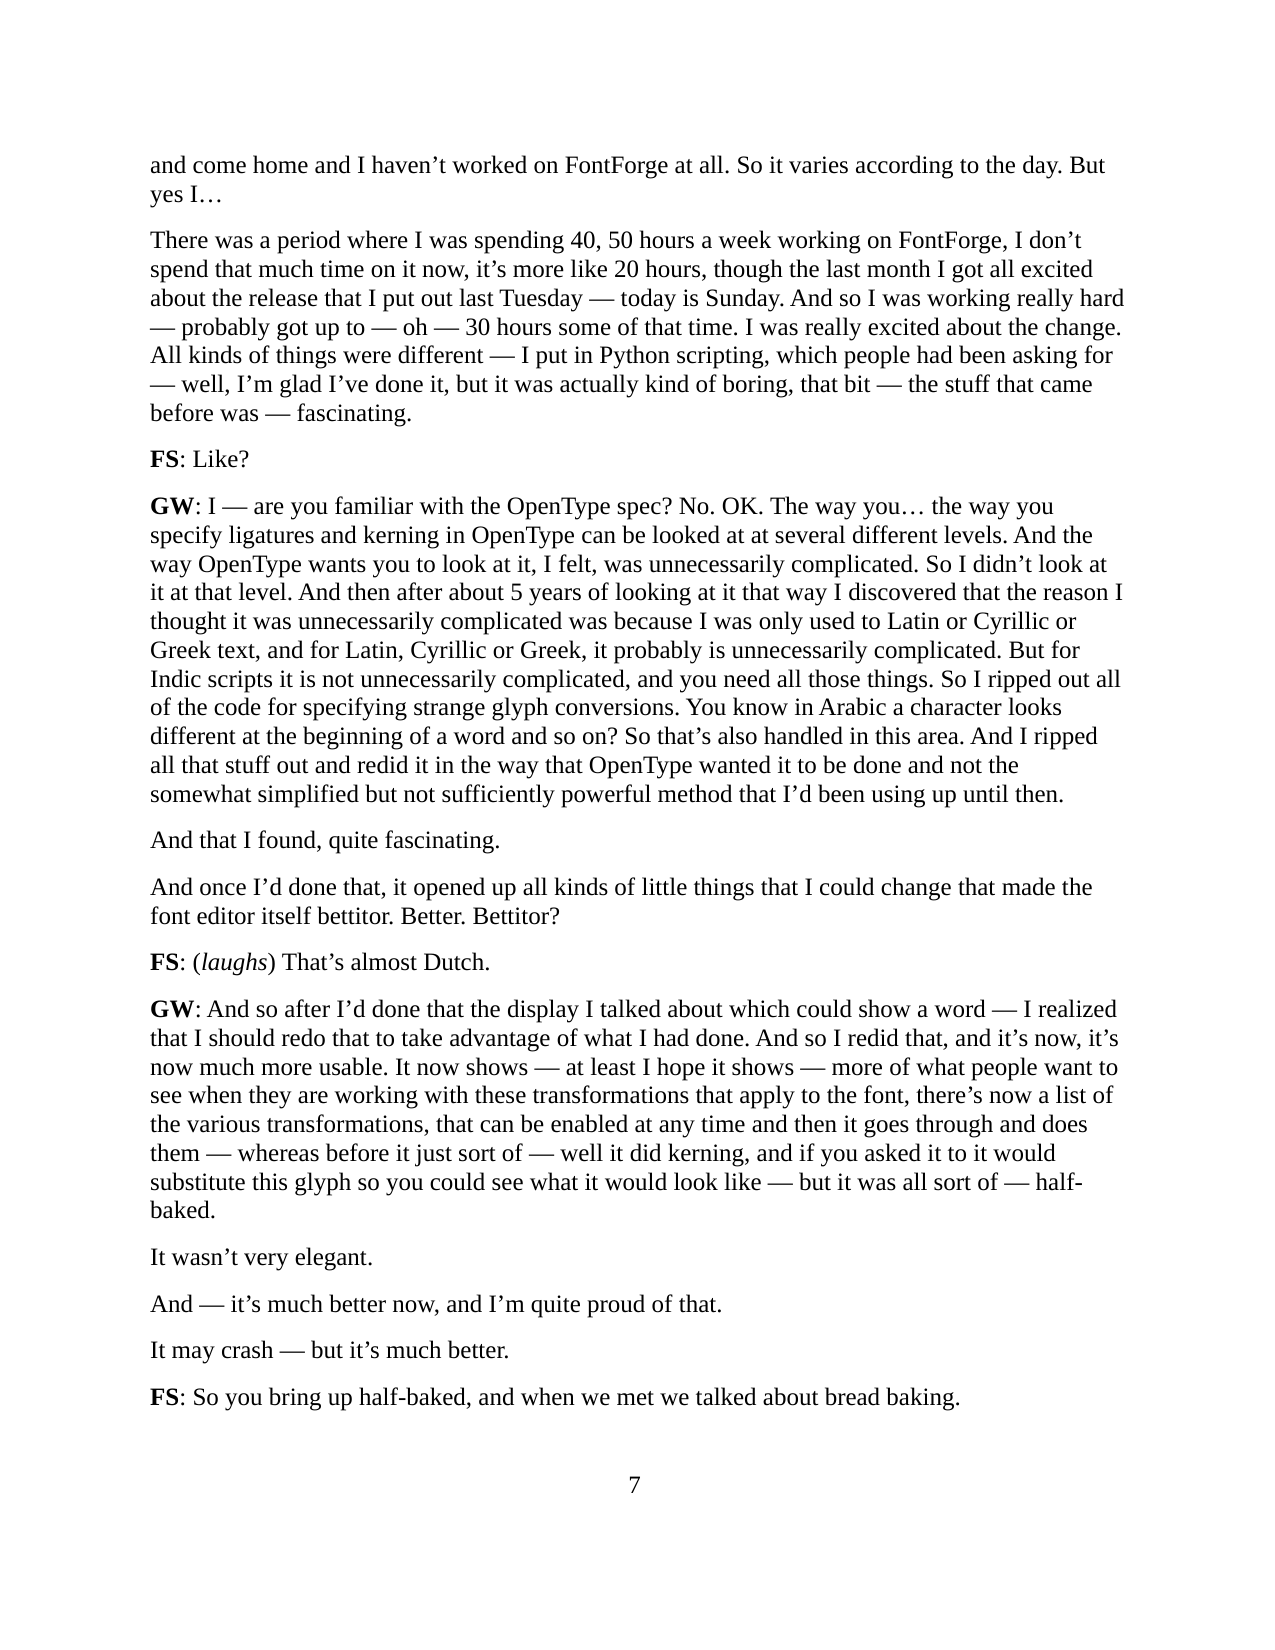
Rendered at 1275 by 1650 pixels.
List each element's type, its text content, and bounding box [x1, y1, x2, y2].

text And that I found, quite fascinating. [150, 825, 1125, 854]
text GW: I — are you familiar with the OpenType spec? No. OK. The way you… the way you specify ligatures and kerning in OpenType can be looked at at several different levels. And the way OpenType wants you to look at it, I felt, was unnecessarily complicated. So I didn’t look at it at that level. And then after about 5 years of looking at it that way I discovered that the reason I thought it was unnecessarily complicated was because I was only used to Latin or Cyrillic or Greek text, and for Latin, Cyrillic or Greek, it probably is unnecessarily complicated. But for Indic scripts it is not unnecessarily complicated, and you need all those things. So I ripped out all of the code for specifying strange glyph conversions. You know in Arabic a character looks different at the beginning of a word and so on? So that’s also handled in this area. And I ripped all that stuff out and redid it in the way that OpenType wanted it to be done and not the somewhat simplified but not sufficiently powerful method that I’d been using up until then. [150, 491, 1125, 807]
text And — it’s much better now, and I’m quite proud of that. [150, 1289, 1125, 1317]
text FS: Like? [150, 444, 1125, 473]
text And once I’d done that, it opened up all kinds of little things that I could change that made the font editor itself bettitor. Better. Bettitor? [150, 872, 1125, 929]
text There was a period where I was spending 40, 50 hours a week working on FontForge, I don’t spend that much time on it now, it’s more like 20 hours, though the last month I got all excited about the release that I put out last Tuesday — today is Sunday. And so I was working really hard — probably got up to — oh — 30 hours some of that time. I was really excited about the change. All kinds of things were different — I put in Python scripting, which people had been asking for — well, I’m glad I’ve done it, but it was actually kind of boring, that bit — the stuff that came before was — fascinating. [150, 225, 1125, 427]
text FS: So you bring up half-baked, and when we met we talked about bread baking. [150, 1382, 1125, 1411]
text and come home and I haven’t worked on FontForge at all. So it varies according to the day. But yes I… [150, 150, 1125, 207]
text GW: And so after I’d done that the display I talked about which could show a word — I realized that I should redo that to take advantage of what I had done. And so I redid that, and it’s now, it’s now much more usable. It now shows — at least I hope it shows — more of what people want to see when they are working with these transformations that apply to the font, there’s now a list of the various transformations, that can be enabled at any time and then it goes through and does them — whereas before it just sort of — well it did kerning, and if you asked it to it would substitute this glyph so you could see what it would look like — but it was all sort of — half-baked. [150, 994, 1125, 1224]
text FS: (laughs) That’s almost Dutch. [150, 947, 1125, 976]
text It wasn’t very elegant. [150, 1242, 1125, 1271]
text It may crash — but it’s much better. [150, 1335, 1125, 1364]
